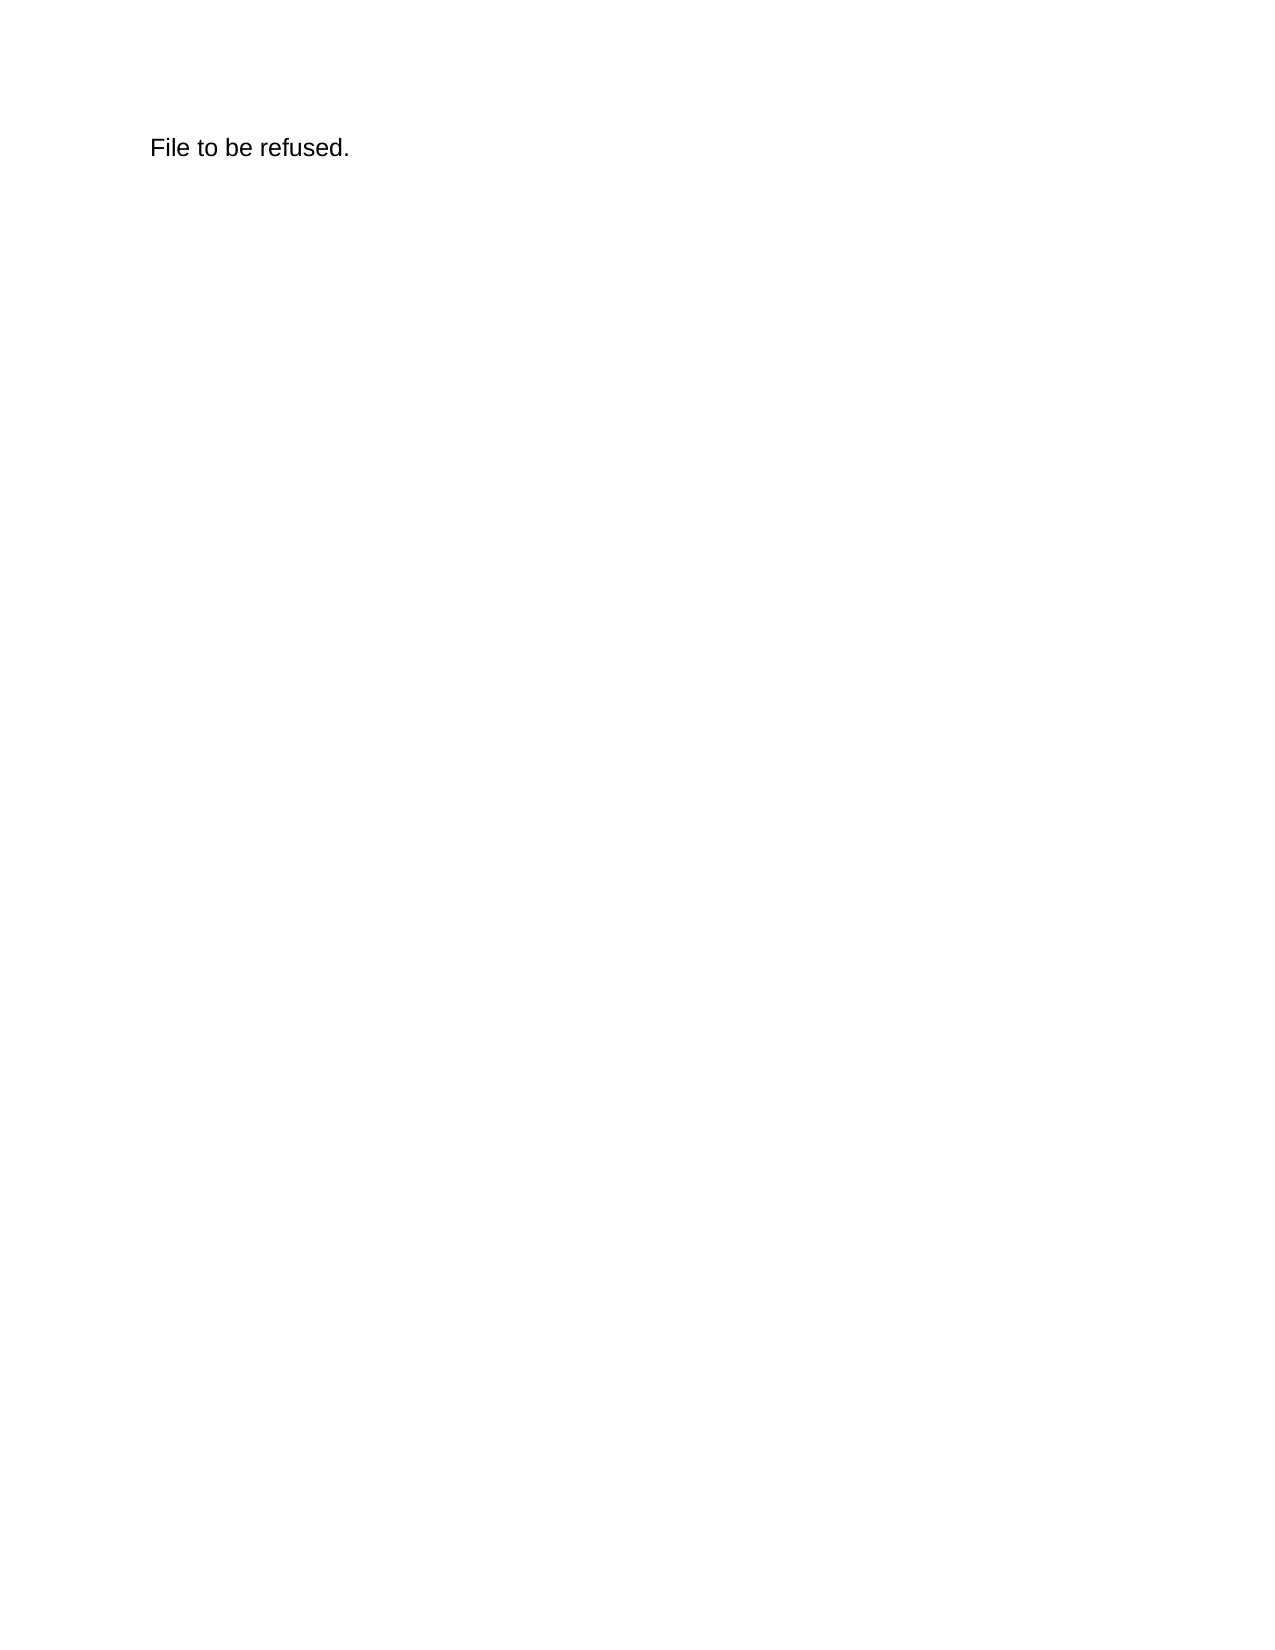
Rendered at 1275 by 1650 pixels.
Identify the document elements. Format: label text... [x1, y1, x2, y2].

text File to be refused. [150, 132, 1125, 161]
